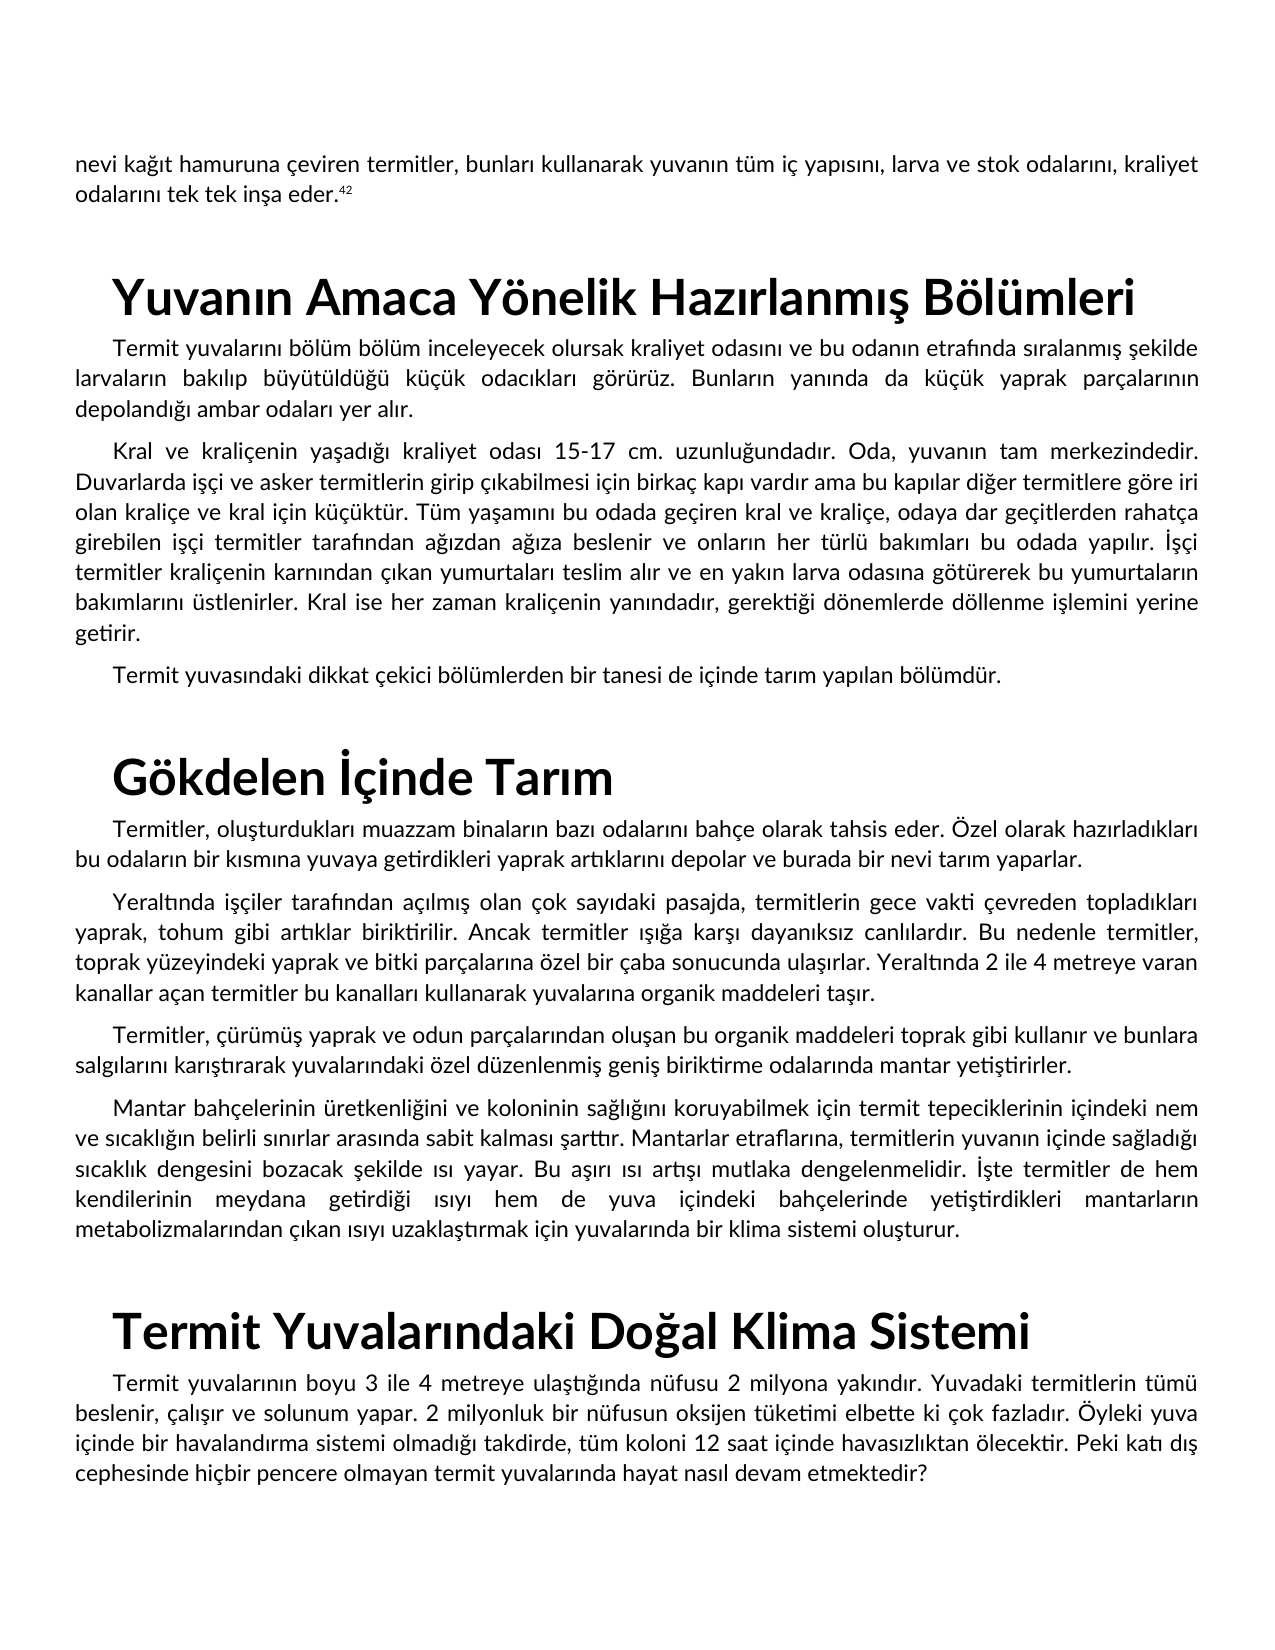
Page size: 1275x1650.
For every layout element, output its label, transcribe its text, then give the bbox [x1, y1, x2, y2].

text Termit yuvalarını bölüm bölüm inceleyecek olursak kraliyet odasını ve bu odanın etrafında sıralanmış şekilde larvaların bakılıp büyütüldüğü küçük odacıkları görürüz. Bunların yanında da küçük yaprak parçalarının depolandığı ambar odaları yer alır. [75, 334, 1200, 422]
subtitle Yuvanın Amaca Yönelik Hazırlanmış Bölümleri [112, 266, 1200, 326]
text Kral ve kraliçenin yaşadığı kraliyet odası 15-17 cm. uzunluğundadır. Oda, yuvanın tam merkezindedir. Duvarlarda işçi ve asker termitlerin girip çıkabilmesi için birkaç kapı vardır ama bu kapılar diğer termitlere göre iri olan kraliçe ve kral için küçüktür. Tüm yaşamını bu odada geçiren kral ve kraliçe, odaya dar geçitlerden rahatça girebilen işçi termitler tarafından ağızdan ağıza beslenir ve onların her türlü bakımları bu odada yapılır. İşçi termitler kraliçenin karnından çıkan yumurtaları teslim alır ve en yakın larva odasına götürerek bu yumurtaların bakımlarını üstlenirler. Kral ise her zaman kraliçenin yanındadır, gerektiği dönemlerde döllenme işlemini yerine getirir. [75, 437, 1200, 646]
subtitle Gökdelen İçinde Tarım [112, 746, 1200, 806]
text Mantar bahçelerinin üretkenliğini ve koloninin sağlığını koruyabilmek için termit tepeciklerinin içindeki nem ve sıcaklığın belirli sınırlar arasında sabit kalması şarttır. Mantarlar etraflarına, termitlerin yuvanın içinde sağladığı sıcaklık dengesini bozacak şekilde ısı yayar. Bu aşırı ısı artışı mutlaka dengelenmelidir. İşte termitler de hem kendilerinin meydana getirdiği ısıyı hem de yuva içindeki bahçelerinde yetiştirdikleri mantarların metabolizmalarından çıkan ısıyı uzaklaştırmak için yuvalarında bir klima sistemi oluşturur. [75, 1094, 1200, 1242]
text Termit yuvasındaki dikkat çekici bölümlerden bir tanesi de içinde tarım yapılan bölümdür. [75, 661, 1200, 688]
text Yeraltında işçiler tarafından açılmış olan çok sayıdaki pasajda, termitlerin gece vakti çevreden topladıkları yaprak, tohum gibi artıklar biriktirilir. Ancak termitler ışığa karşı dayanıksız canlılardır. Bu nedenle termitler, toprak yüzeyindeki yaprak ve bitki parçalarına özel bir çaba sonucunda ulaşırlar. Yeraltında 2 ile 4 metreye varan kanallar açan termitler bu kanalları kullanarak yuvalarına organik maddeleri taşır. [75, 888, 1200, 1006]
text Termit yuvalarının boyu 3 ile 4 metreye ulaştığında nüfusu 2 milyona yakındır. Yuvadaki termitlerin tümü beslenir, çalışır ve solunum yapar. 2 milyonluk bir nüfusun oksijen tüketimi elbette ki çok fazladır. Öyleki yuva içinde bir havalandırma sistemi olmadığı takdirde, tüm koloni 12 saat içinde havasızlıktan ölecektir. Peki katı dış cephesinde hiçbir pencere olmayan termit yuvalarında hayat nasıl devam etmektedir? [75, 1368, 1200, 1487]
text Termitler, çürümüş yaprak ve odun parçalarından oluşan bu organik maddeleri toprak gibi kullanır ve bunlara salgılarını karıştırarak yuvalarındaki özel düzenlenmiş geniş biriktirme odalarında mantar yetiştirirler. [75, 1021, 1200, 1079]
text nevi kağıt hamuruna çeviren termitler, bunları kullanarak yuvanın tüm iç yapısını, larva ve stok odalarını, kraliyet odalarını tek tek inşa eder.42 [75, 150, 1200, 208]
text Termitler, oluşturdukları muazzam binaların bazı odalarını bahçe olarak tahsis eder. Özel olarak hazırladıkları bu odaların bir kısmına yuvaya getirdikleri yaprak artıklarını depolar ve burada bir nevi tarım yaparlar. [75, 815, 1200, 872]
subtitle Termit Yuvalarındaki Doğal Klima Sistemi [112, 1300, 1200, 1360]
